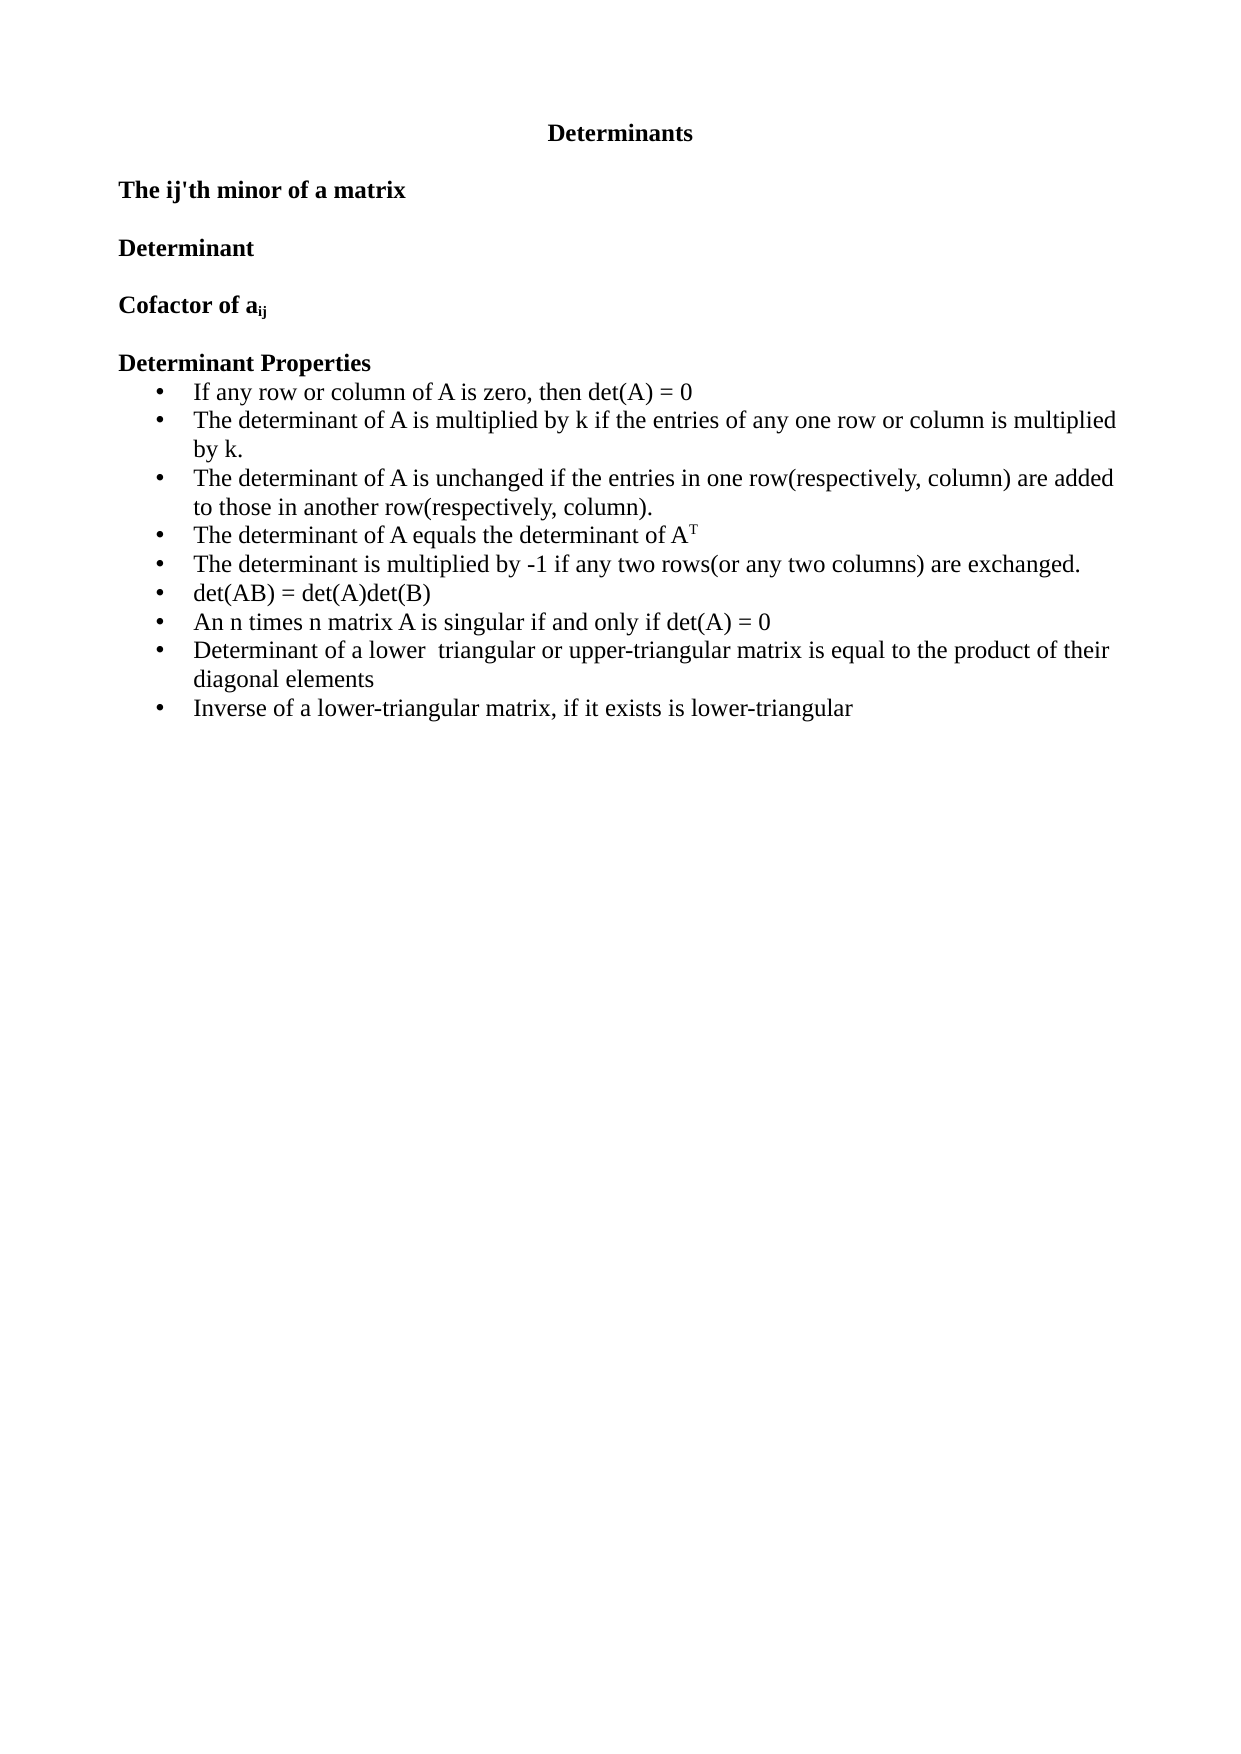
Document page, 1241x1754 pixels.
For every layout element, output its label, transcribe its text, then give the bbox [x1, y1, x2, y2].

list The determinant of A is multiplied by k if the entries of any one row or column is multiplied by k. [156, 406, 1122, 463]
list Determinant of a lower triangular or upper-triangular matrix is equal to the product of their diagonal elements [156, 636, 1122, 693]
text Determinant [118, 233, 1122, 262]
text Determinants [118, 118, 1122, 147]
list Inverse of a lower-triangular matrix, if it exists is lower-triangular [156, 693, 1122, 722]
text Cofactor of aij [118, 291, 1122, 319]
list The determinant of A equals the determinant of AT [156, 521, 1122, 549]
list The determinant of A is unchanged if the entries in one row(respectively, column) are added to those in another row(respectively, column). [156, 463, 1122, 521]
list The determinant is multiplied by -1 if any two rows(or any two columns) are exchanged. [156, 549, 1122, 578]
list det(AB) = det(A)det(B) [156, 578, 1122, 607]
text The ij'th minor of a matrix [118, 176, 1122, 204]
list If any row or column of A is zero, then det(A) = 0 [156, 377, 1122, 406]
list An n times n matrix A is singular if and only if det(A) = 0 [156, 607, 1122, 636]
text Determinant Properties [118, 348, 1122, 377]
